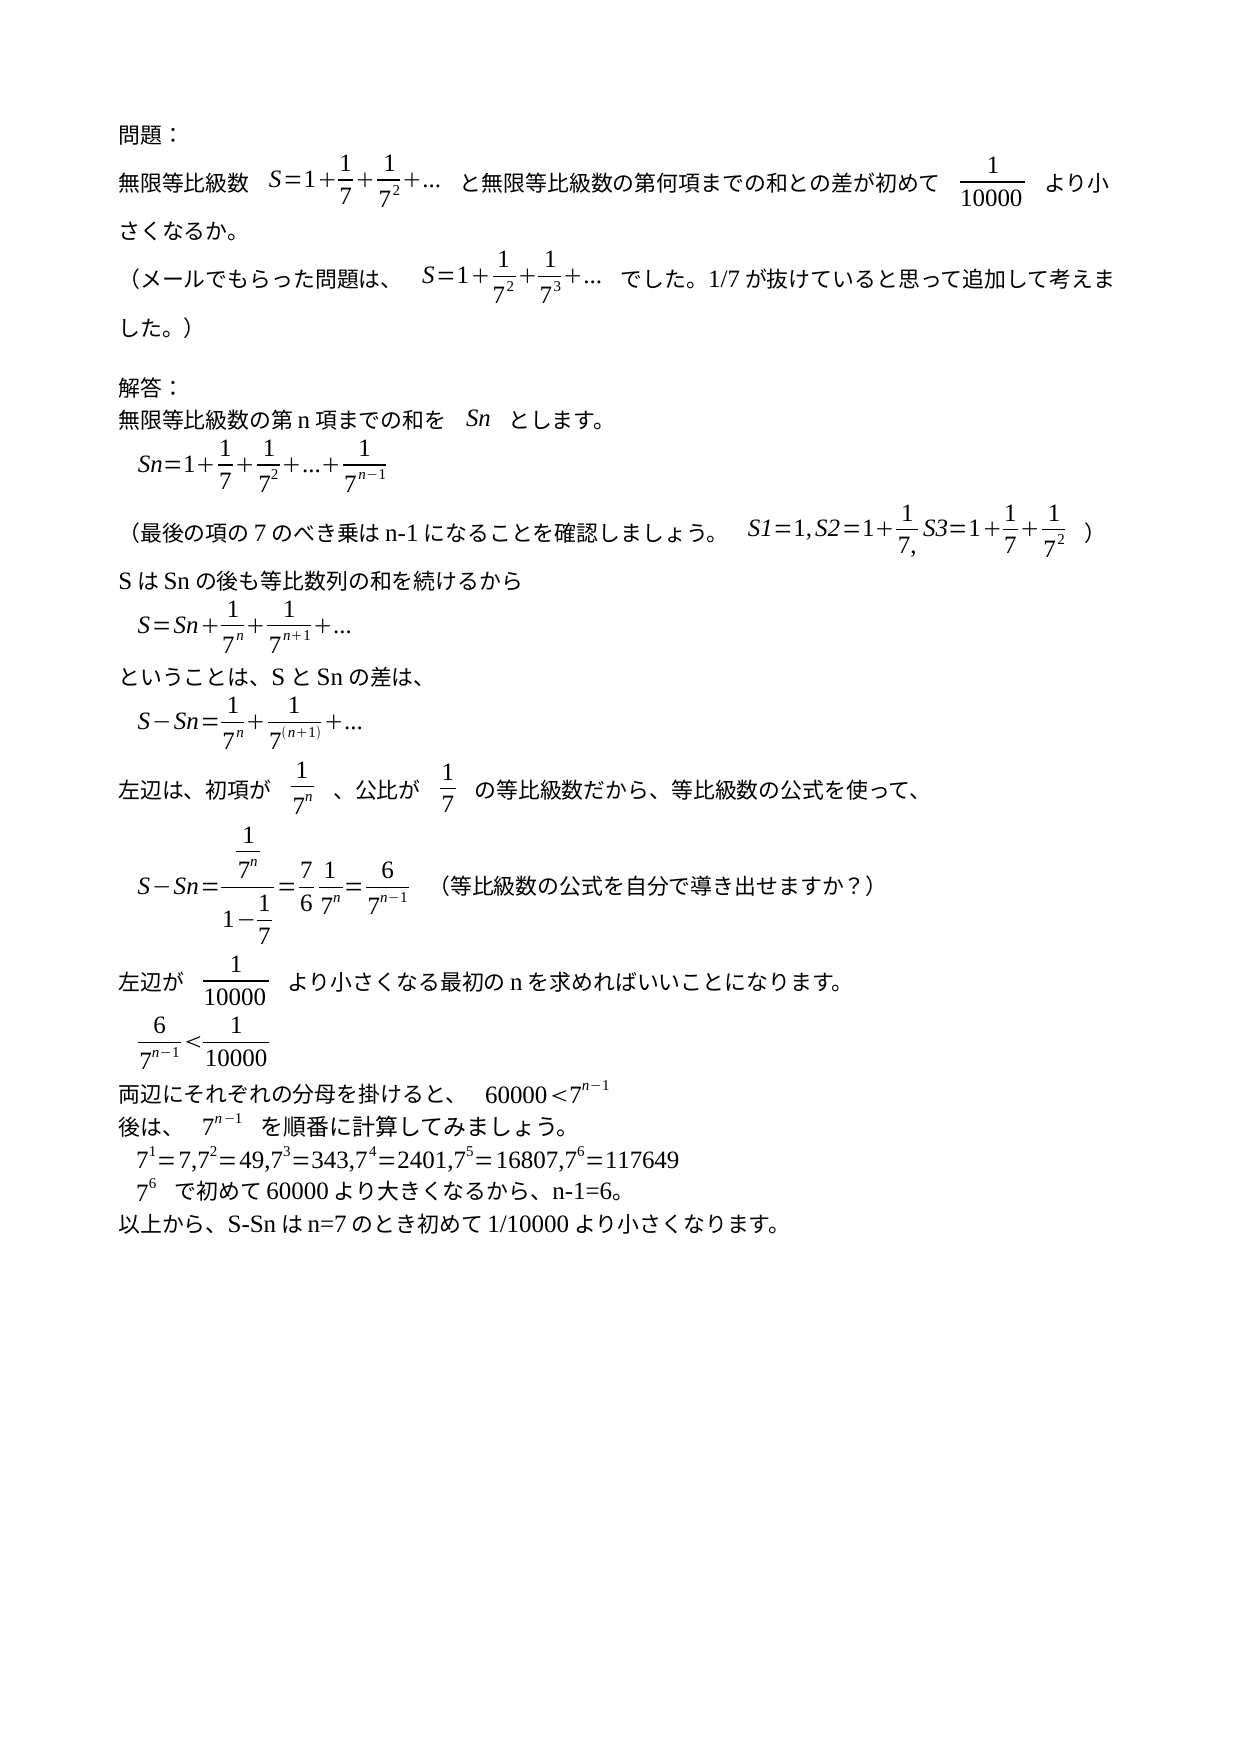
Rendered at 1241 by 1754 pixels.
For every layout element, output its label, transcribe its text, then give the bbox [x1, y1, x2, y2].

text で初めて60000より大きくなるから、n-1=6。 [118, 1174, 1122, 1207]
text ということは、SとSnの差は、 [118, 660, 1122, 692]
text 両辺にそれぞれの分母を掛けると、 [118, 1076, 1122, 1109]
text 問題： [118, 118, 1122, 150]
text SはSnの後も等比数列の和を続けるから [118, 564, 1122, 595]
text 左辺は、初項が、公比がの等比級数だから、等比級数の公式を使って、 [118, 756, 1122, 821]
text （メールでもらった問題は、でした。1/7が抜けていると思って追加して考えました。） [118, 246, 1122, 342]
text 左辺がより小さくなる最初のnを求めればいいことになります。 [118, 951, 1122, 1012]
text （最後の項の7のべき乗はn-1になることを確認しましょう。） [118, 499, 1122, 564]
text 無限等比級数の第n項までの和をとします。 [118, 403, 1122, 434]
text （等比級数の公式を自分で導き出せますか？） [118, 821, 1122, 951]
text 後は、を順番に計算してみましょう。 [118, 1109, 1122, 1142]
text 以上から、S-Snはn=7のとき初めて1/10000より小さくなります。 [118, 1207, 1122, 1238]
text 無限等比級数と無限等比級数の第何項までの和との差が初めてより小さくなるか。 [118, 150, 1122, 246]
text 解答： [118, 371, 1122, 403]
